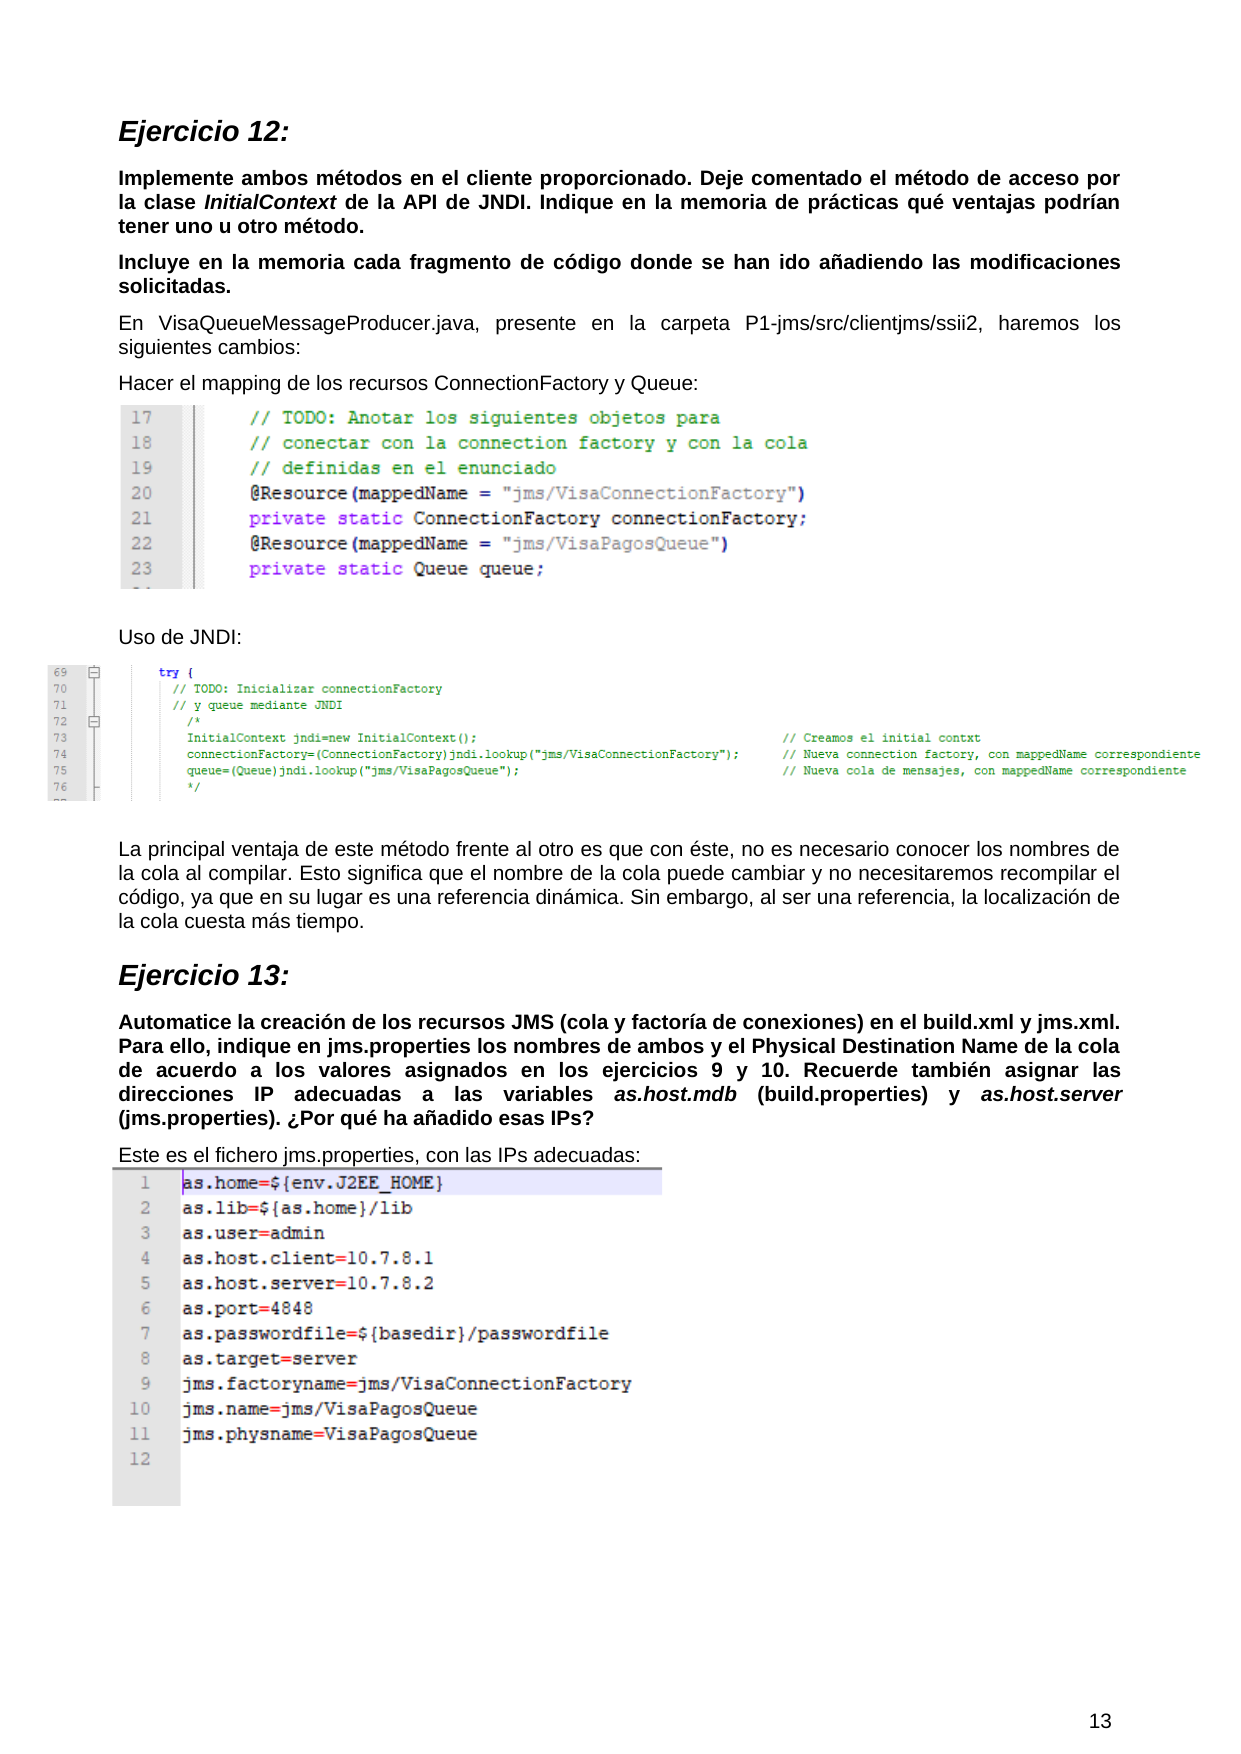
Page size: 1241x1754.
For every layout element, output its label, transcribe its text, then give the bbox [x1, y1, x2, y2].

subtitle Este es el fichero jms.properties, con las IPs adecuadas: [118, 1142, 1122, 1166]
subtitle Automatice la creación de los recursos JMS (cola y factoría de conexiones) en el build.xml y jms.xml. Para ello, indique en jms.properties los nombres de ambos y el Physical Destination Name de la cola de acuerdo a los valores asignados en los ejercicios 9 y 10. Recuerde también asignar las direcciones IP adecuadas a las variables as.host.mdb (build.properties) y as.host.server (jms.properties). ¿Por qué ha añadido esas IPs? [118, 1010, 1122, 1130]
subtitle Implemente ambos métodos en el cliente proporcionado. Deje comentado el método de acceso por la clase InitialContext de la API de JNDI. Indique en la memoria de prácticas qué ventajas podrían tener uno u otro método. [118, 166, 1122, 238]
picture [47, 665, 1215, 801]
picture [120, 405, 849, 589]
picture [112, 1167, 663, 1506]
subtitle Uso de JNDI: [118, 625, 1122, 649]
subtitle Incluye en la memoria cada fragmento de código donde se han ido añadiendo las modificaciones solicitadas. [118, 250, 1122, 298]
subtitle Ejercicio 13: [118, 958, 1122, 991]
subtitle La principal ventaja de este método frente al otro es que con éste, no es necesario conocer los nombres de la cola al compilar. Esto significa que el nombre de la cola puede cambiar y no necesitaremos recompilar el código, ya que en su lugar es una referencia dinámica. Sin embargo, al ser una referencia, la localización de la cola cuesta más tiempo. [118, 837, 1122, 933]
subtitle Hacer el mapping de los recursos ConnectionFactory y Queue: [118, 371, 1122, 395]
subtitle Ejercicio 12: [118, 113, 1122, 147]
subtitle En VisaQueueMessageProducer.java, presente en la carpeta P1-jms/src/clientjms/ssii2, haremos los siguientes cambios: [118, 311, 1122, 358]
